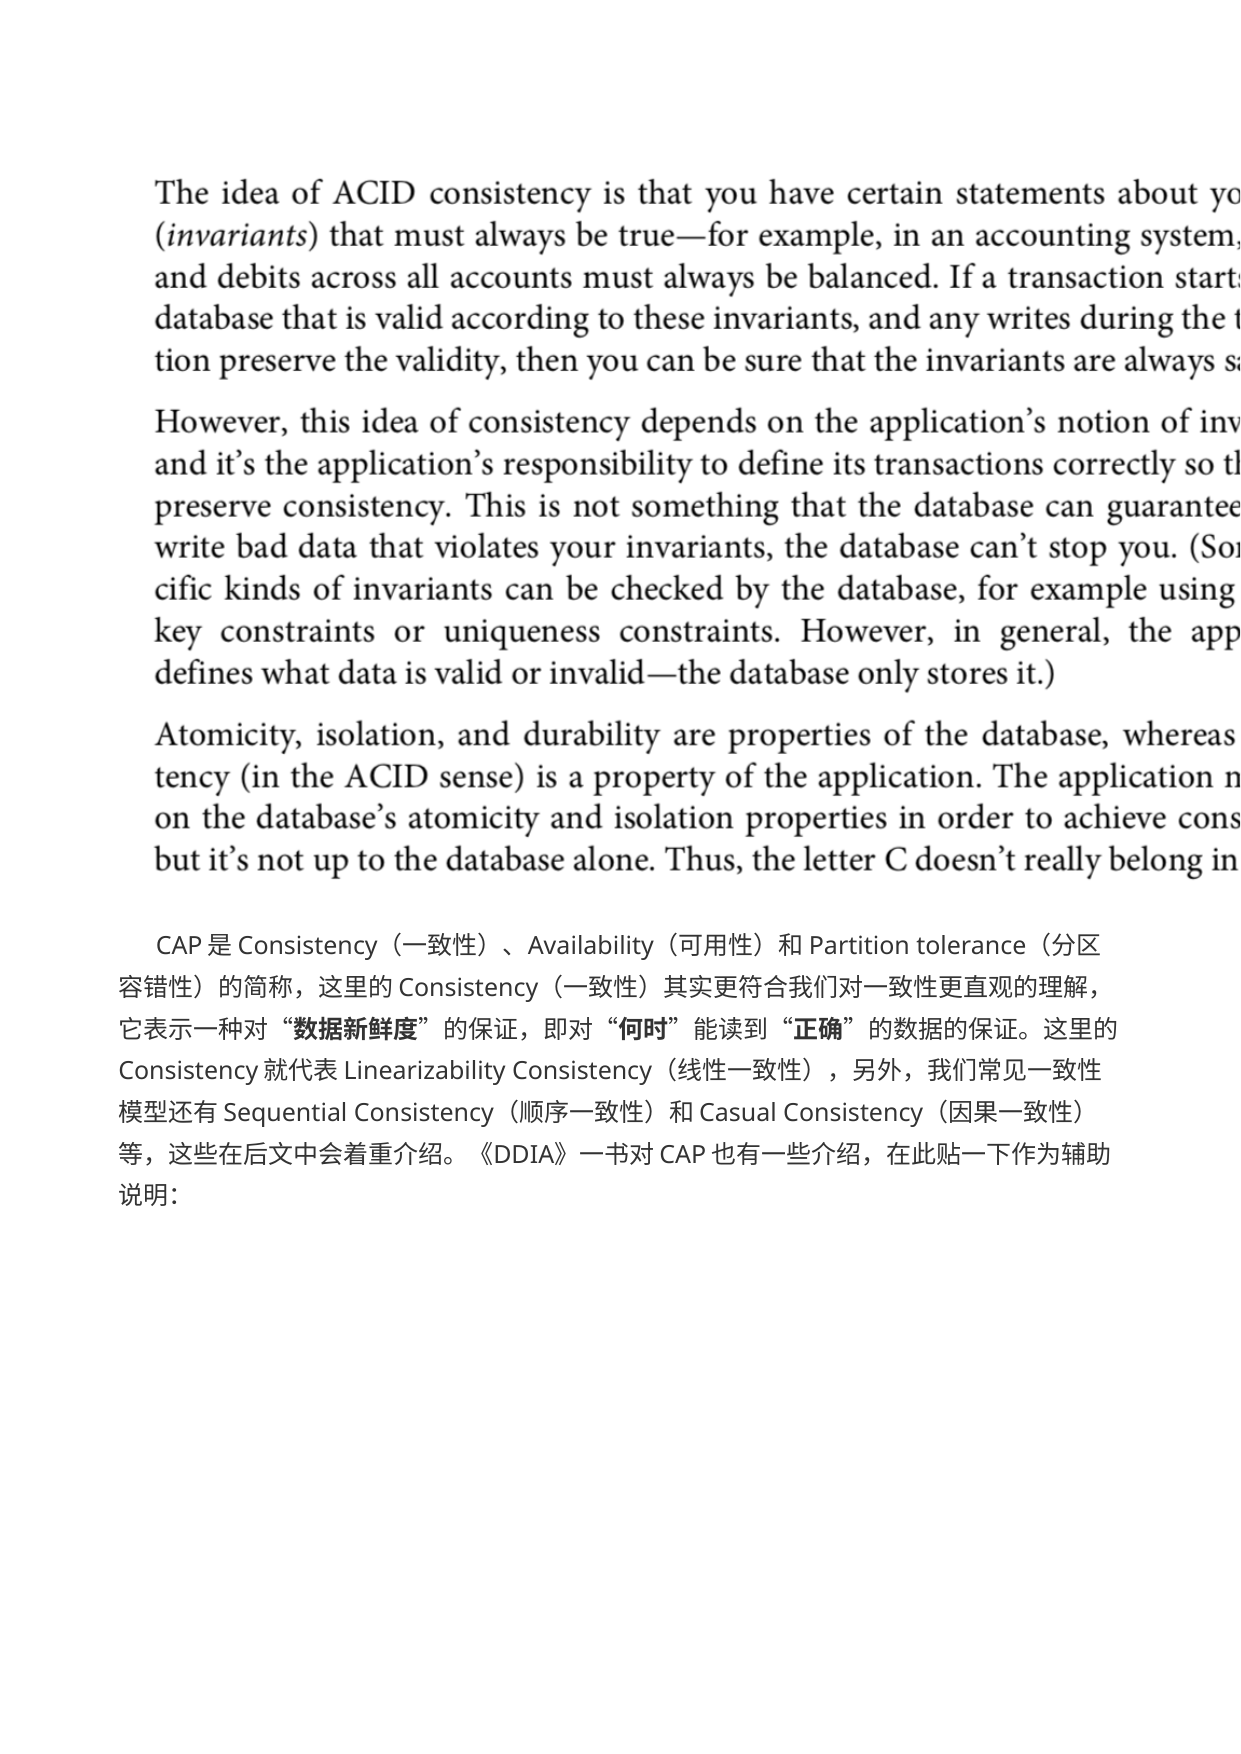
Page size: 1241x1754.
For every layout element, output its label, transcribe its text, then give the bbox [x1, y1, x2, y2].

picture [118, 151, 1241, 891]
text CAP是Consistency（一致性）、Availability（可用性）和Partition tolerance（分区容错性）的简称，这里的Consistency（一致性）其实更符合我们对一致性更直观的理解，它表示一种对“数据新鲜度”的保证，即对“何时”能读到“正确”的数据的保证。这里的Consistency就代表Linearizability Consistency（线性一致性），另外，我们常见一致性模型还有Sequential Consistency（顺序一致性）和Casual Consistency（因果一致性）等，这些在后文中会着重介绍。《DDIA》一书对CAP也有一些介绍，在此贴一下作为辅助说明： [118, 926, 1122, 1212]
